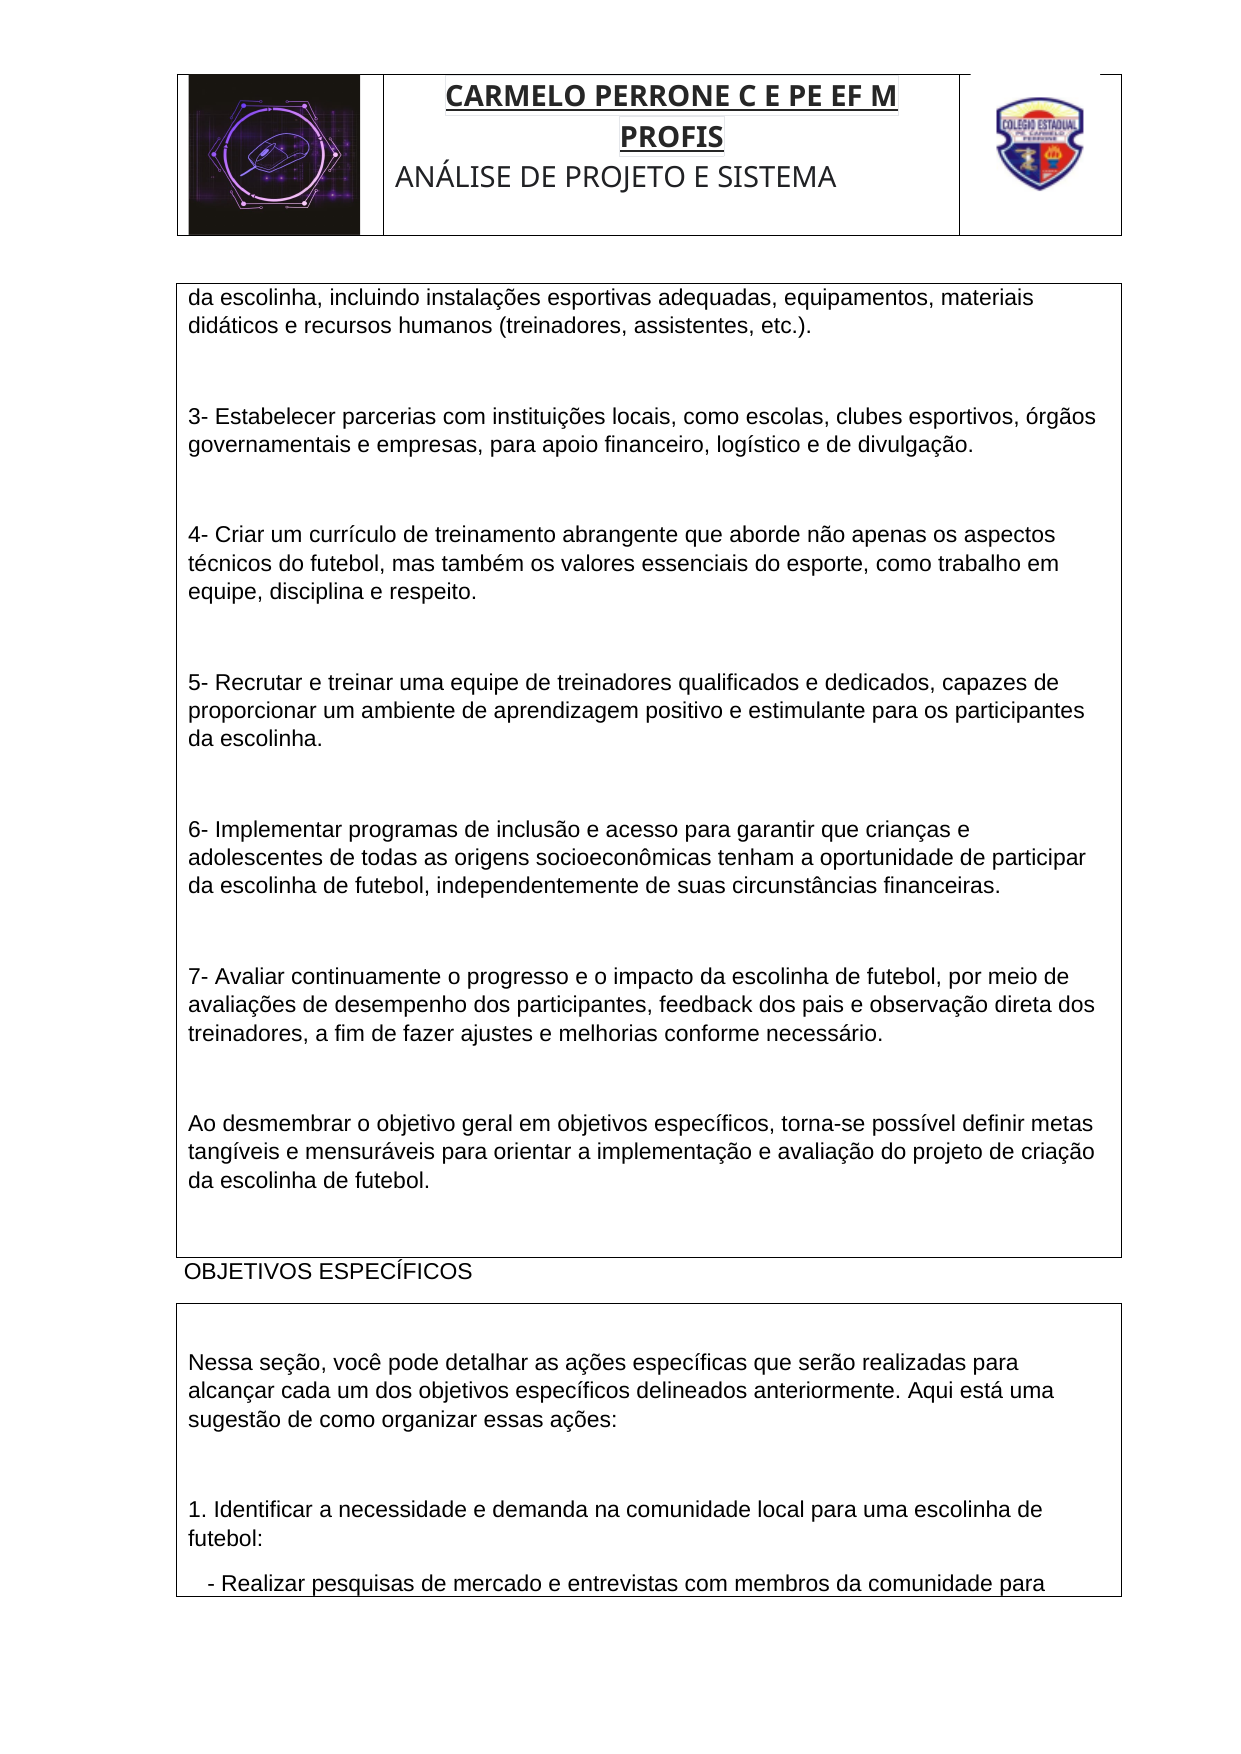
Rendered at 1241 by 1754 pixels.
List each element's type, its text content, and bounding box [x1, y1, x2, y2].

table_header Nessa seção, você pode detalhar as ações específicas que serão realizadas para alcançar cada um dos objetivos específicos delineados anteriormente. Aqui está uma sugestão de como organizar essas ações: 1. Identificar a necessidade e demanda na comunidade local para uma escolinha de futebol: - Realizar pesquisas de mercado e entrevistas com membros da comunidade para [177, 1304, 1121, 1596]
picture [970, 74, 1101, 199]
text OBJETIVOS ESPECÍFICOS [177, 1258, 1122, 1284]
table_header da escolinha, incluindo instalações esportivas adequadas, equipamentos, materiais didáticos e recursos humanos (treinadores, assistentes, etc.). 3- Estabelecer parcerias com instituições locais, como escolas, clubes esportivos, órgãos governamentais e empresas, para apoio financeiro, logístico e de divulgação. 4- Criar um currículo de treinamento abrangente que aborde não apenas os aspectos técnicos do futebol, mas também os valores essenciais do esporte, como trabalho em equipe, disciplina e respeito. 5- Recrutar e treinar uma equipe de treinadores qualificados e dedicados, capazes de proporcionar um ambiente de aprendizagem positivo e estimulante para os participantes da escolinha. 6- Implementar programas de inclusão e acesso para garantir que crianças e adolescentes de todas as origens socioeconômicas tenham a oportunidade de participar da escolinha de futebol, independentemente de suas circunstâncias financeiras. 7- Avaliar continuamente o progresso e o impacto da escolinha de futebol, por meio de avaliações de desempenho dos participantes, feedback dos pais e observação direta dos treinadores, a fim de fazer ajustes e melhorias conforme necessário. Ao desmembrar o objetivo geral em objetivos específicos, torna-se possível definir metas tangíveis e mensuráveis para orientar a implementação e avaliação do projeto de criação da escolinha de futebol. [177, 284, 1121, 1257]
picture [188, 74, 361, 235]
